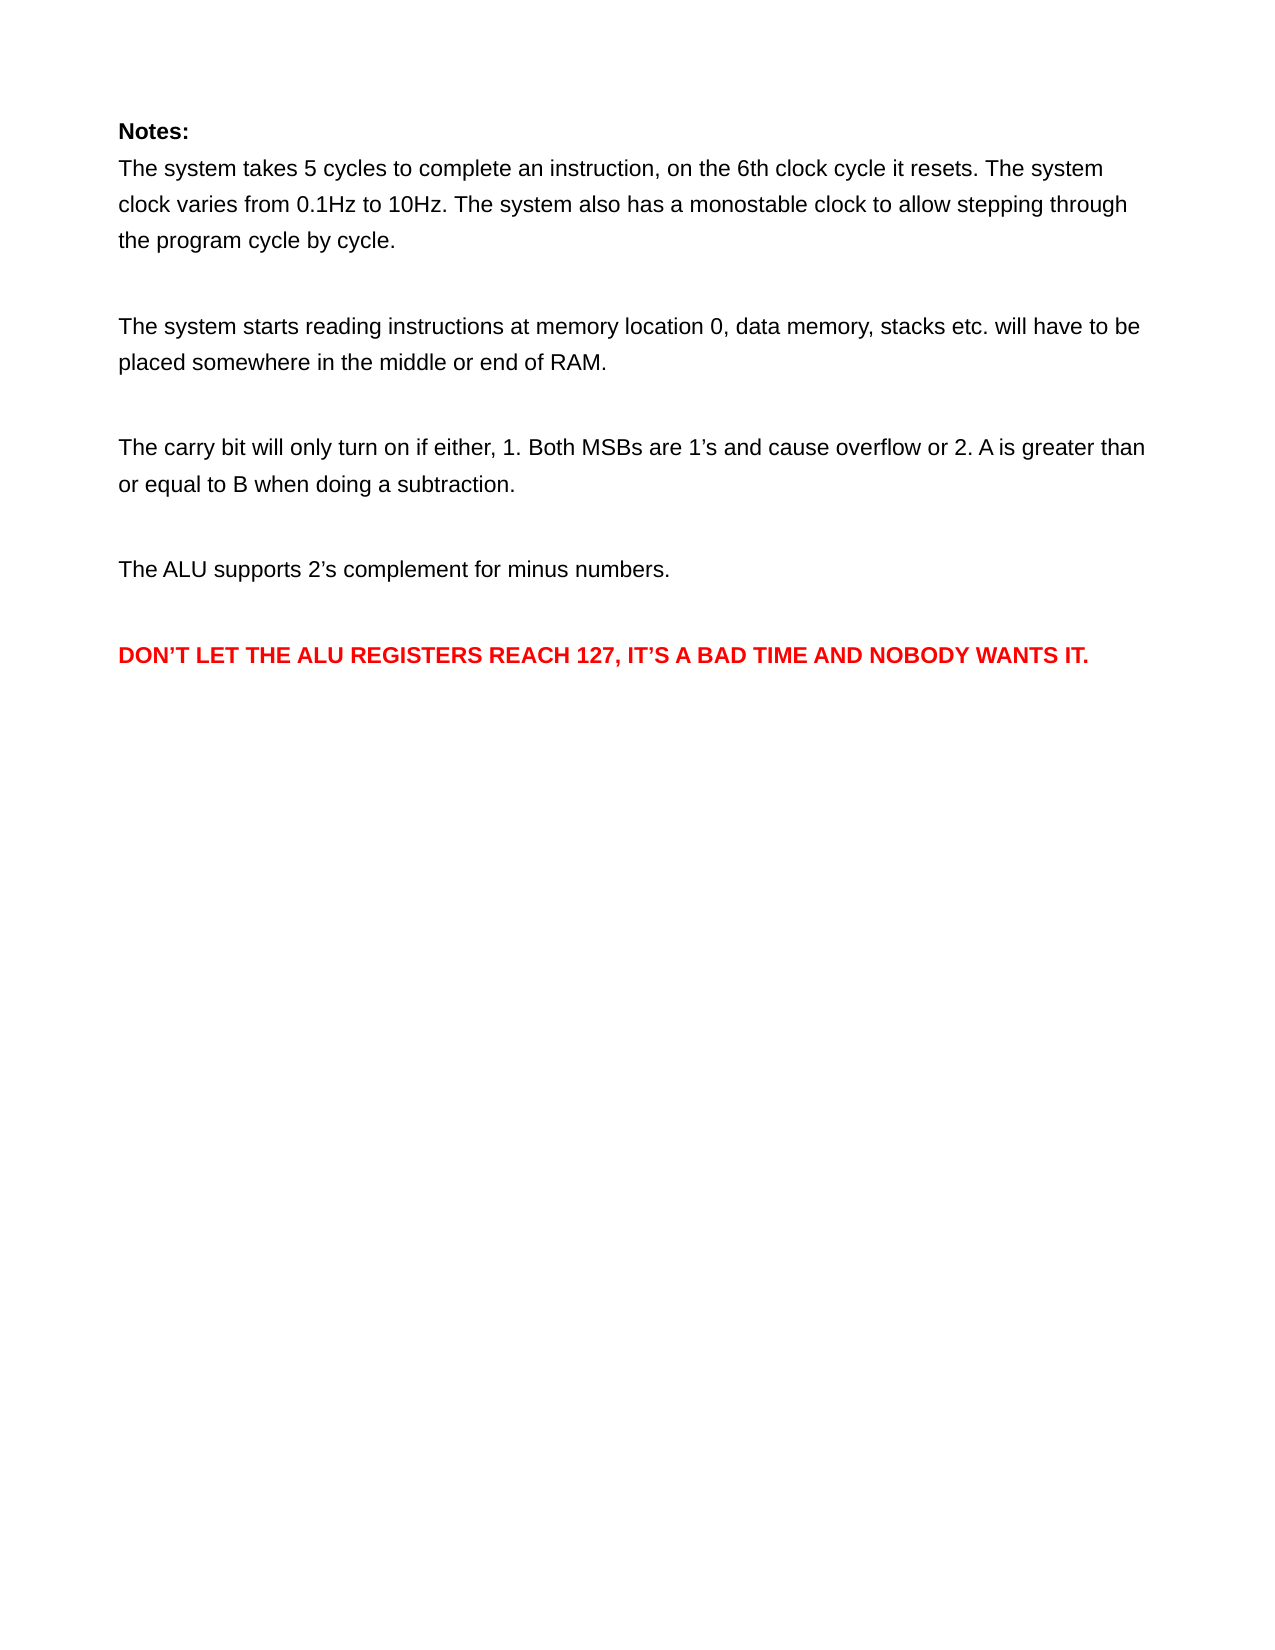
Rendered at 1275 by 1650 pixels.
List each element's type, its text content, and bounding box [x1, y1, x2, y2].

text Notes: [118, 118, 1157, 144]
text The carry bit will only turn on if either, 1. Both MSBs are 1’s and cause overflow or 2. A is greater than or equal to B when doing a subtraction. [118, 434, 1157, 497]
text The system takes 5 cycles to complete an instruction, on the 6th clock cycle it resets. The system clock varies from 0.1Hz to 10Hz. The system also has a monostable clock to allow stepping through the program cycle by cycle. [118, 154, 1157, 253]
text DON’T LET THE ALU REGISTERS REACH 127, IT’S A BAD TIME AND NOBODY WANTS IT. [118, 642, 1157, 668]
text The system starts reading instructions at memory location 0, data memory, stacks etc. will have to be placed somewhere in the middle or end of RAM. [118, 313, 1157, 375]
text The ALU supports 2’s complement for minus numbers. [118, 556, 1157, 582]
